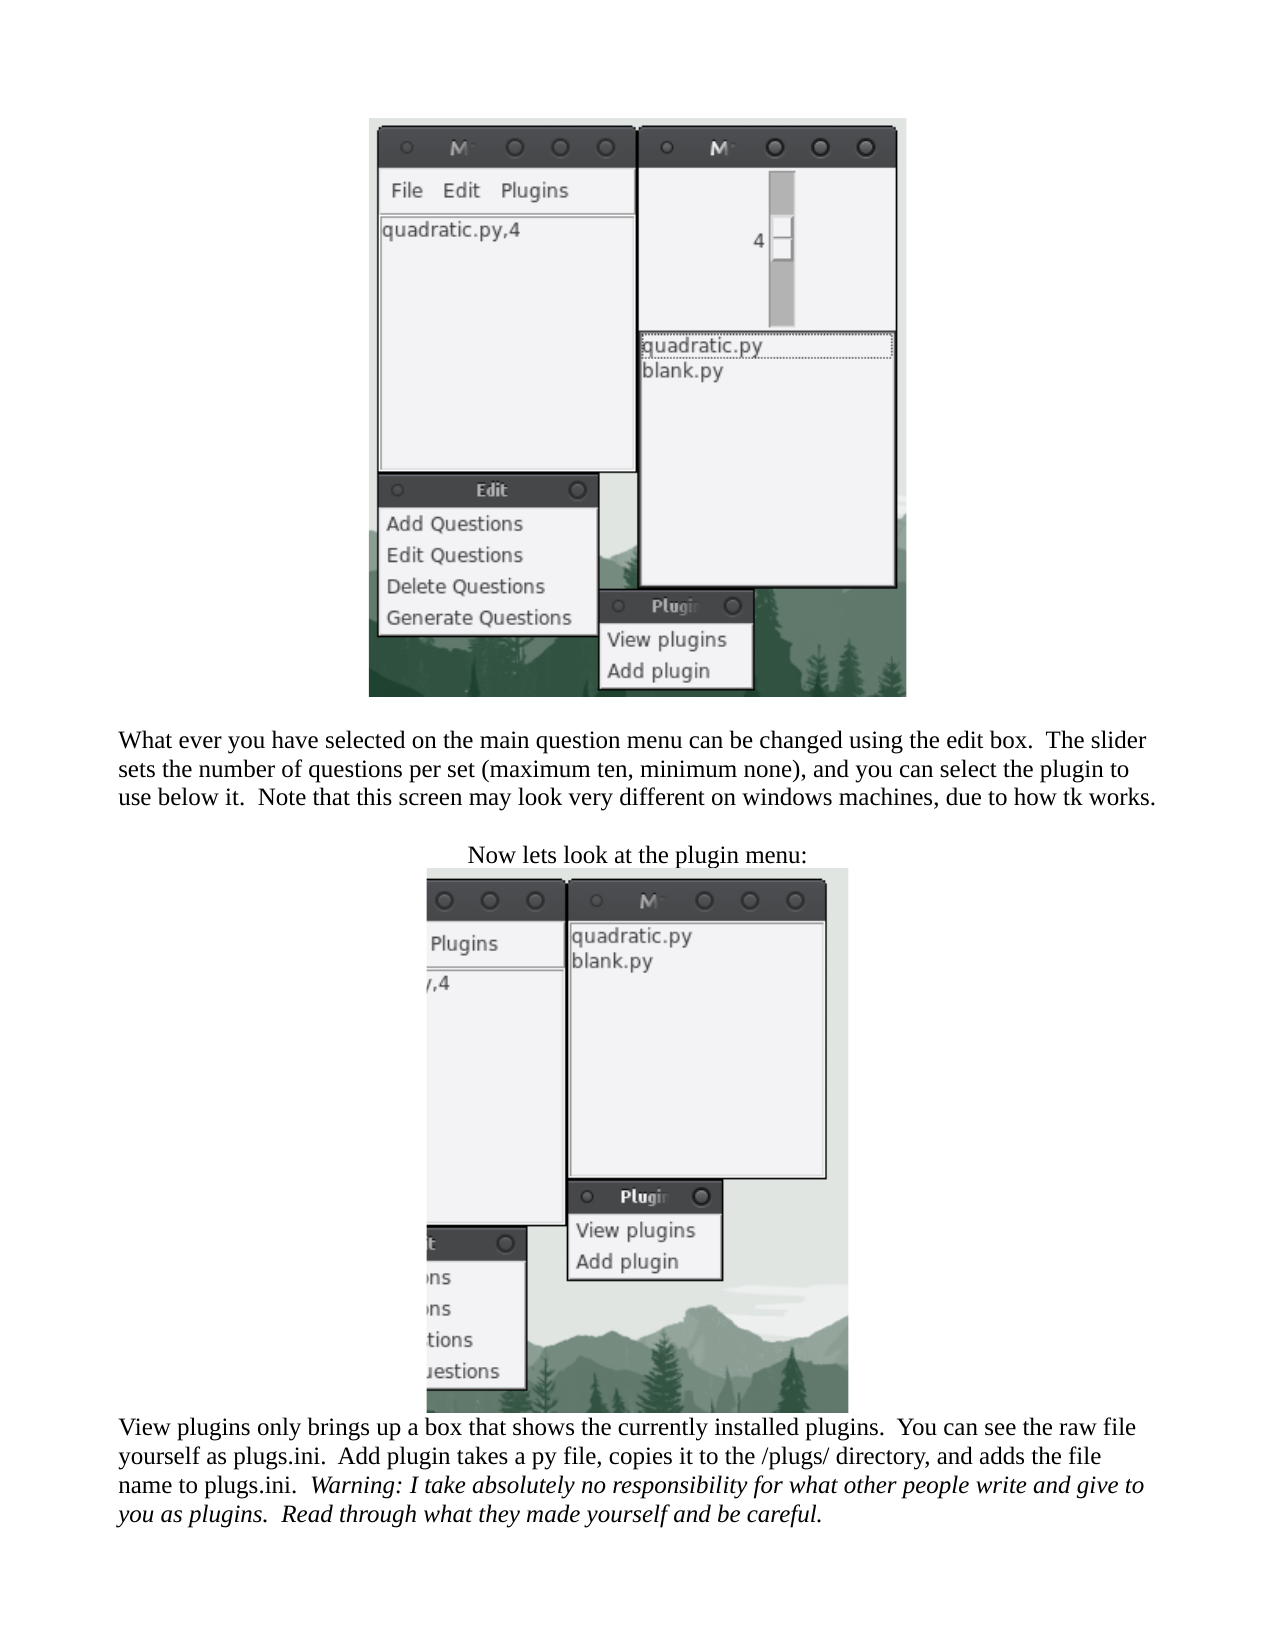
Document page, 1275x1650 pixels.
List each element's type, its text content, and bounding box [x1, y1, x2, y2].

picture [368, 118, 907, 697]
picture [426, 868, 849, 1413]
text View plugins only brings up a box that shows the currently installed plugins. You can see the raw file yourself as plugs.ini. Add plugin takes a py file, copies it to the /plugs/ directory, and adds the file name to plugs.ini. Warning: I take absolutely no responsibility for what other people write and give to you as plugins. Read through what they made yourself and be careful. [118, 1412, 1157, 1527]
text What ever you have selected on the main question menu can be changed using the edit box. The slider sets the number of questions per set (maximum ten, minimum none), and you can select the plugin to use below it. Note that this screen may look very different on windows machines, due to how tk works. [118, 725, 1157, 811]
text Now lets look at the plugin menu: [118, 840, 1157, 869]
